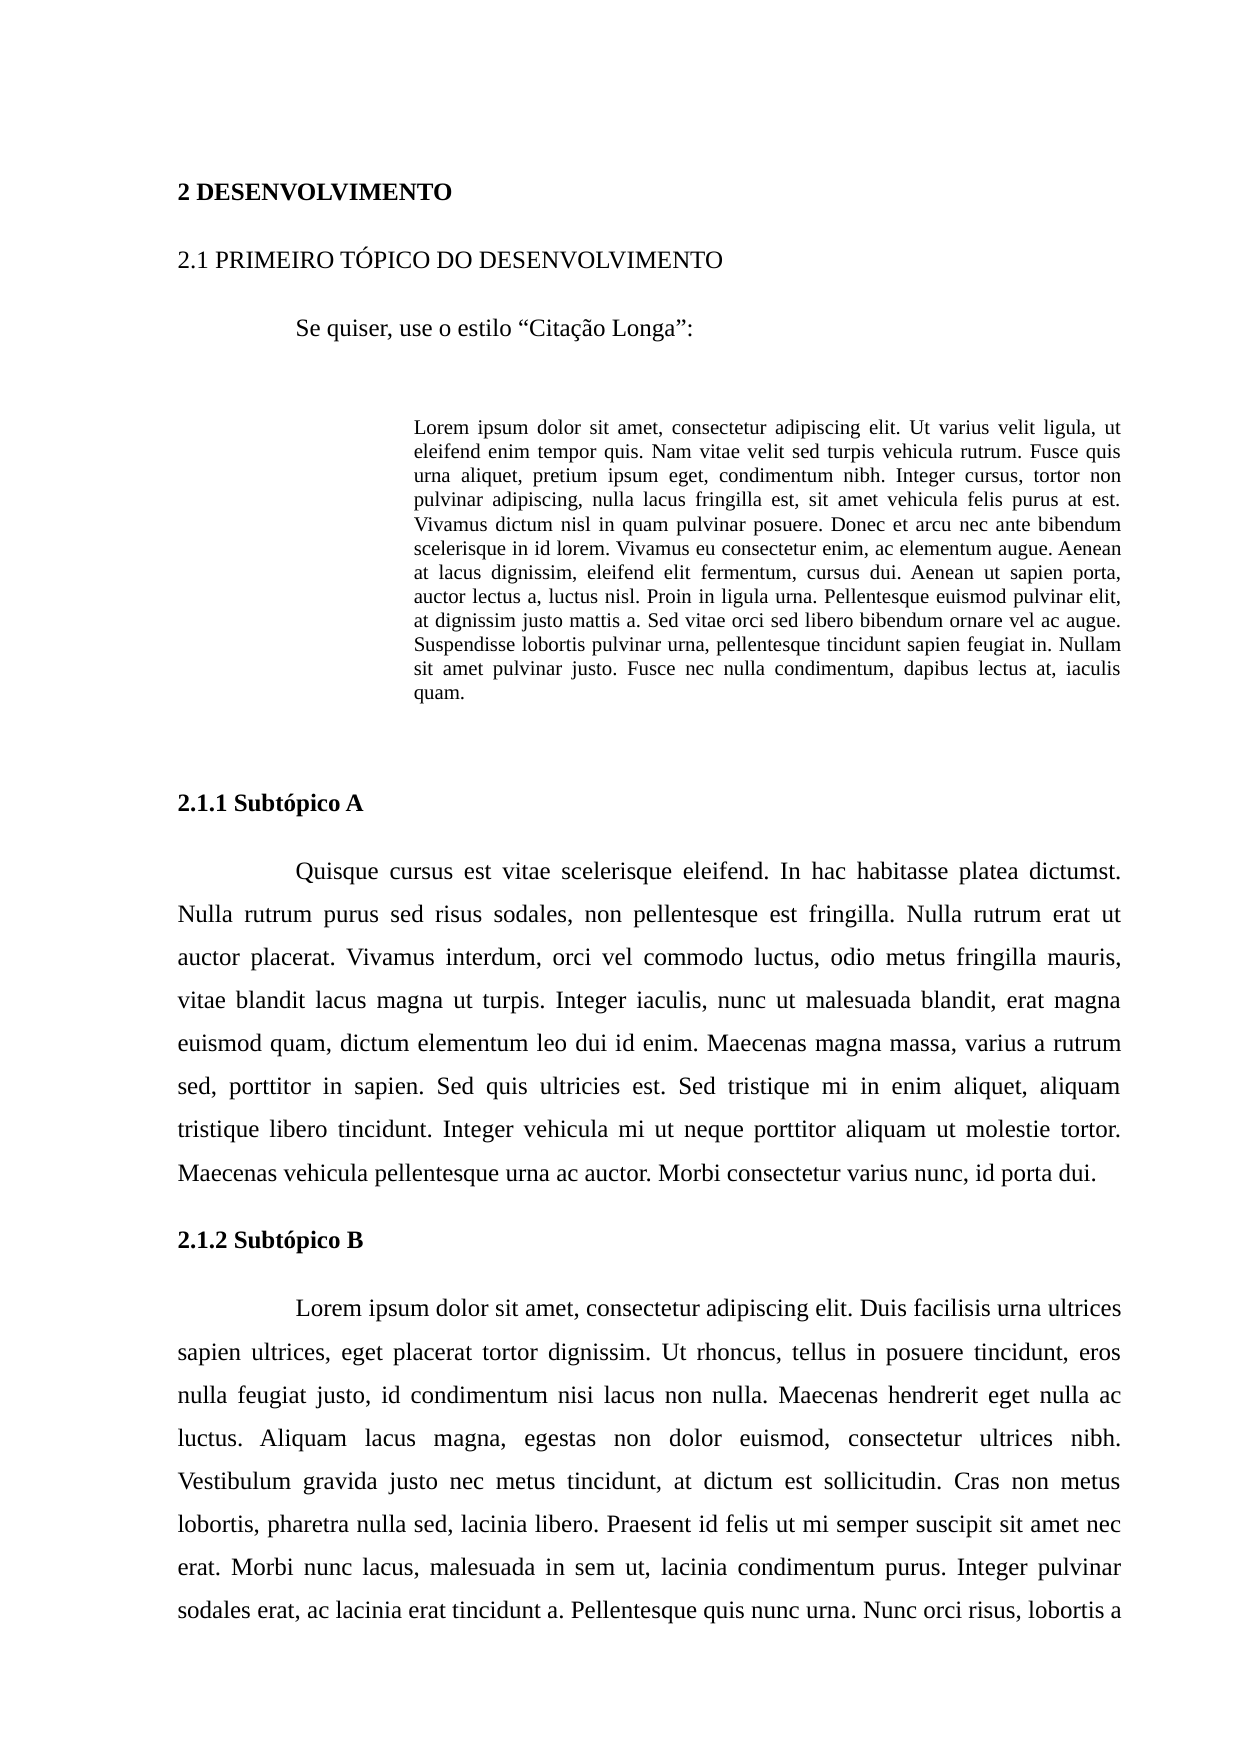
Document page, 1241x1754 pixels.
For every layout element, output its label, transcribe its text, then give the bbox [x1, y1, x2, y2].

subtitle Primeiro tópico do desenvolvimento [177, 245, 1122, 274]
subtitle Desenvolvimento [177, 177, 1122, 206]
subtitle Subtópico A [177, 788, 1122, 817]
text Quisque cursus est vitae scelerisque eleifend. In hac habitasse platea dictumst. Nulla rutrum purus sed risus sodales, non pellentesque est fringilla. Nulla rutrum erat ut auctor placerat. Vivamus interdum, orci vel commodo luctus, odio metus fringilla mauris, vitae blandit lacus magna ut turpis. Integer iaculis, nunc ut malesuada blandit, erat magna euismod quam, dictum elementum leo dui id enim. Maecenas magna massa, varius a rutrum sed, porttitor in sapien. Sed quis ultricies est. Sed tristique mi in enim aliquet, aliquam tristique libero tincidunt. Integer vehicula mi ut neque porttitor aliquam ut molestie tortor. Maecenas vehicula pellentesque urna ac auctor. Morbi consectetur varius nunc, id porta dui. [177, 856, 1122, 1186]
text Lorem ipsum dolor sit amet, consectetur adipiscing elit. Ut varius velit ligula, ut eleifend enim tempor quis. Nam vitae velit sed turpis vehicula rutrum. Fusce quis urna aliquet, pretium ipsum eget, condimentum nibh. Integer cursus, tortor non pulvinar adipiscing, nulla lacus fringilla est, sit amet vehicula felis purus at est. Vivamus dictum nisl in quam pulvinar posuere. Donec et arcu nec ante bibendum scelerisque in id lorem. Vivamus eu consectetur enim, ac elementum augue. Aenean at lacus dignissim, eleifend elit fermentum, cursus dui. Aenean ut sapien porta, auctor lectus a, luctus nisl. Proin in ligula urna. Pellentesque euismod pulvinar elit, at dignissim justo mattis a. Sed vitae orci sed libero bibendum ornare vel ac augue. Suspendisse lobortis pulvinar urna, pellentesque tincidunt sapien feugiat in. Nullam sit amet pulvinar justo. Fusce nec nulla condimentum, dapibus lectus at, iaculis quam. [413, 415, 1122, 704]
text Se quiser, use o estilo “Citação Longa”: [177, 313, 1122, 342]
text Lorem ipsum dolor sit amet, consectetur adipiscing elit. Duis facilisis urna ultrices sapien ultrices, eget placerat tortor dignissim. Ut rhoncus, tellus in posuere tincidunt, eros nulla feugiat justo, id condimentum nisi lacus non nulla. Maecenas hendrerit eget nulla ac luctus. Aliquam lacus magna, egestas non dolor euismod, consectetur ultrices nibh. Vestibulum gravida justo nec metus tincidunt, at dictum est sollicitudin. Cras non metus lobortis, pharetra nulla sed, lacinia libero. Praesent id felis ut mi semper suscipit sit amet nec erat. Morbi nunc lacus, malesuada in sem ut, lacinia condimentum purus. Integer pulvinar sodales erat, ac lacinia erat tincidunt a. Pellentesque quis nunc urna. Nunc orci risus, lobortis a [177, 1293, 1122, 1624]
subtitle Subtópico B [177, 1226, 1122, 1254]
